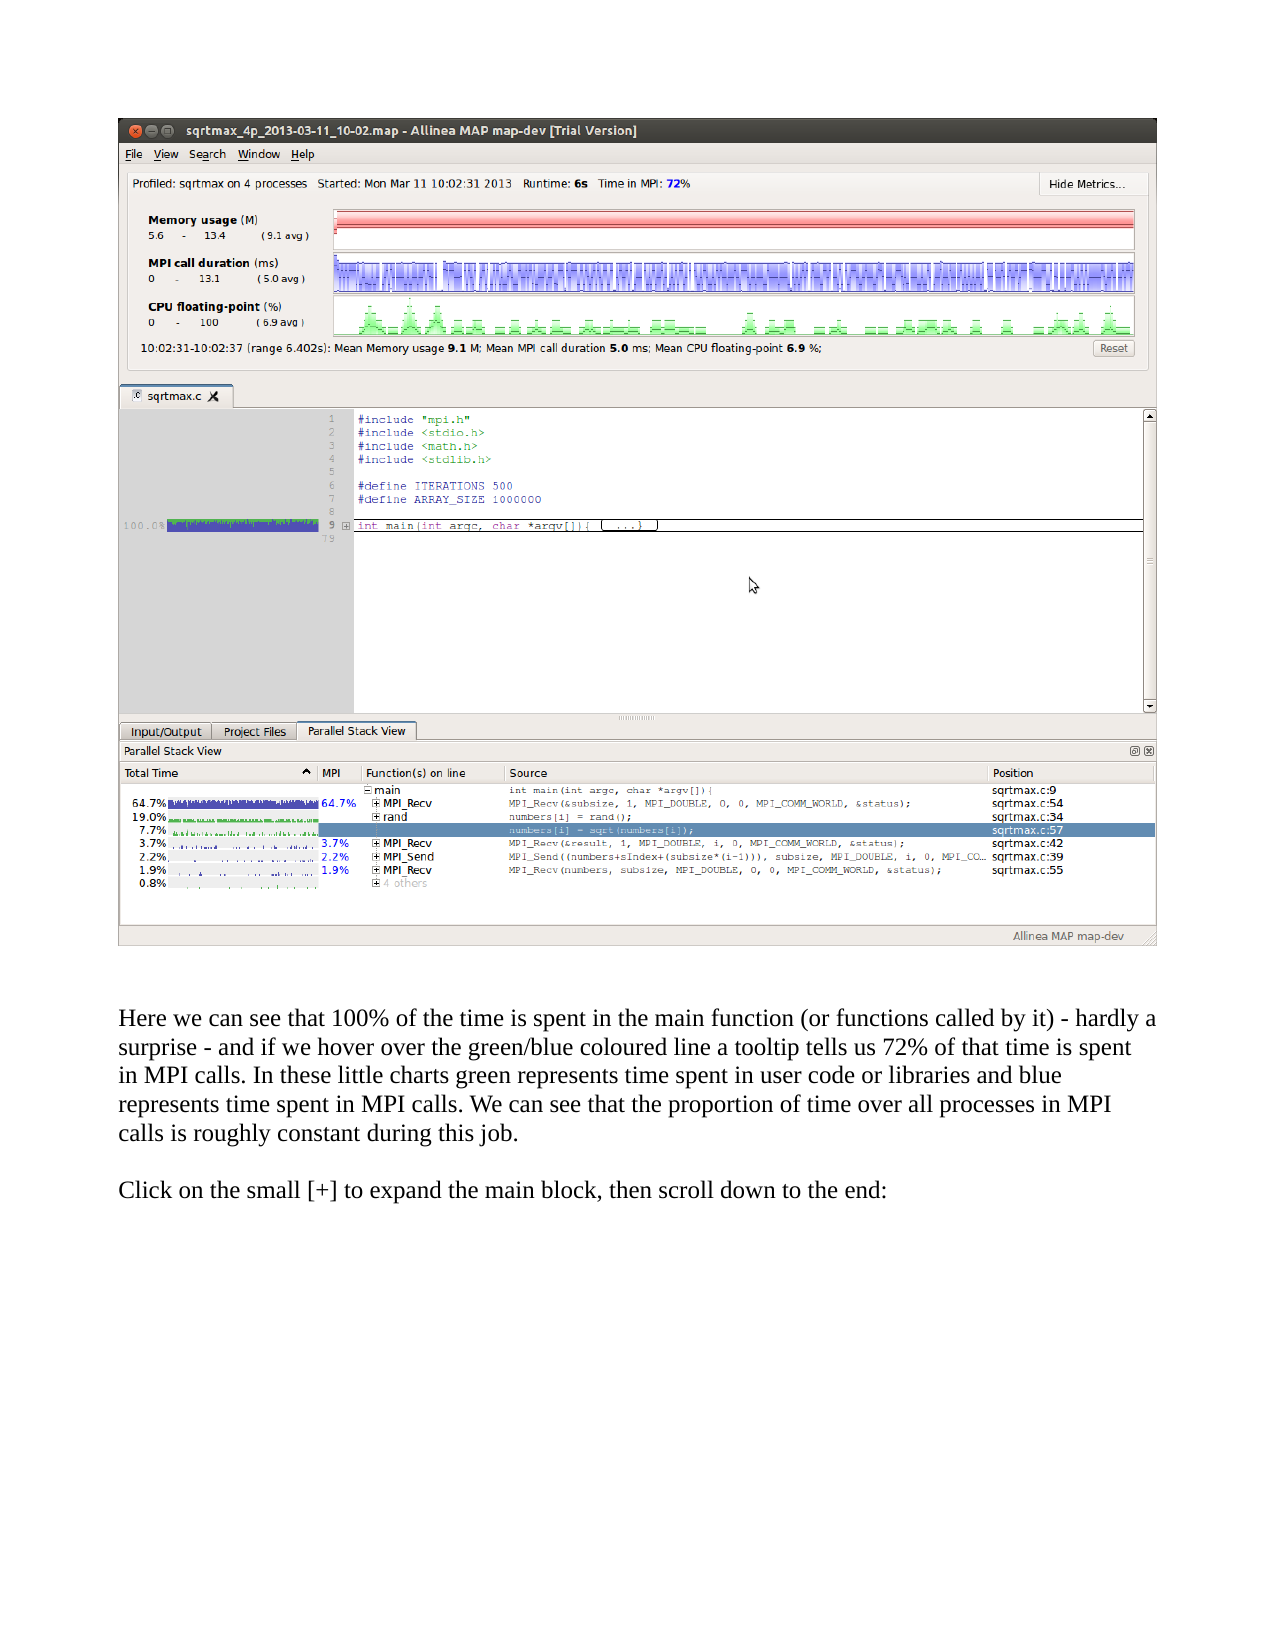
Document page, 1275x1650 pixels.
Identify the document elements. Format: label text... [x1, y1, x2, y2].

picture [118, 118, 1157, 946]
text Click on the small [+] to expand the main block, then scroll down to the end: [118, 1175, 1157, 1204]
text Here we can see that 100% of the time is spent in the main function (or functions called by it) - hardly a surprise - and if we hover over the green/blue coloured line a tooltip tells us 72% of that time is spent in MPI calls. In these little charts green represents time spent in user code or libraries and blue represents time spent in MPI calls. We can see that the proportion of time over all processes in MPI calls is roughly constant during this job. [118, 1003, 1157, 1147]
